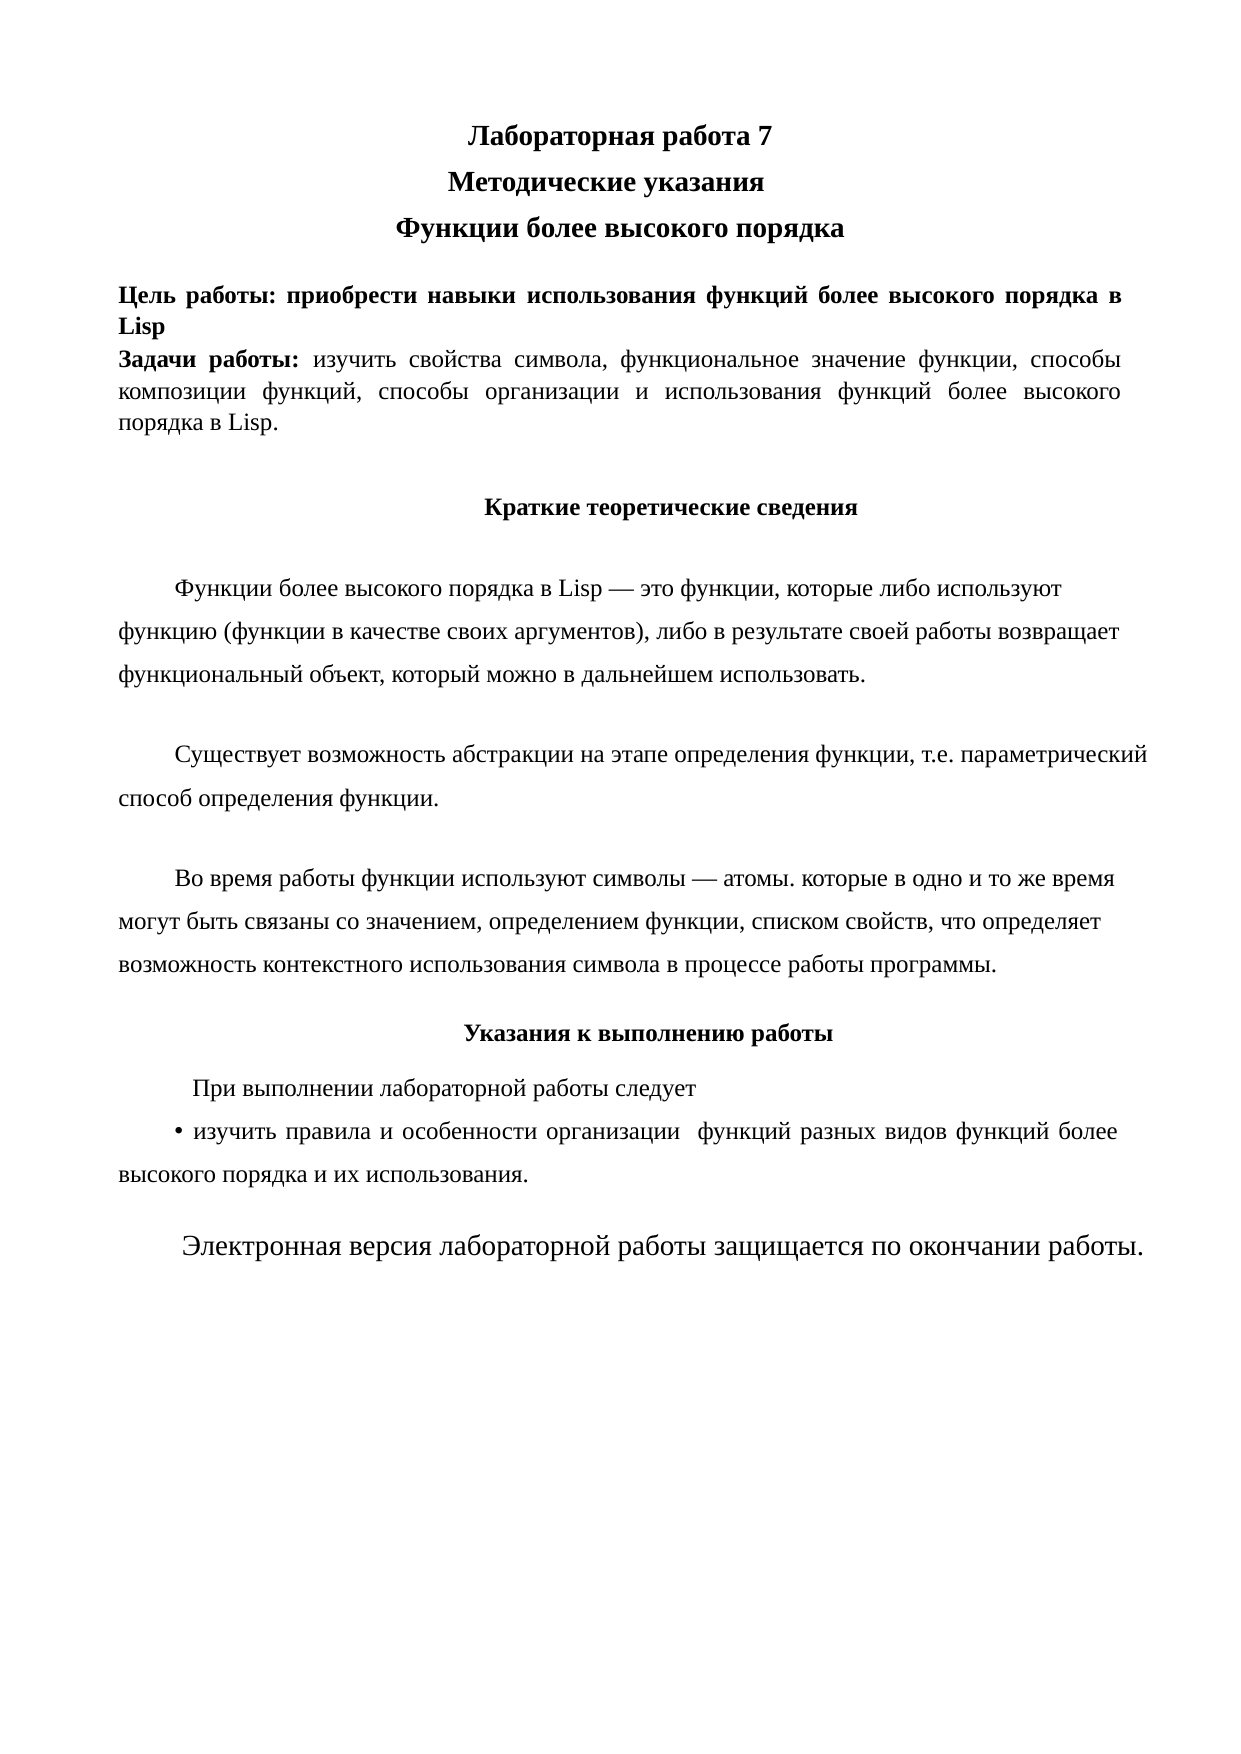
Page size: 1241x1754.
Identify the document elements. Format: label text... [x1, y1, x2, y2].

text Функции более высокого порядка [118, 210, 1122, 244]
text Краткие теоретические сведения [118, 492, 1168, 521]
text Указания к выполнению работы [118, 1018, 1122, 1046]
text Цель работы: приобрести навыки использования функций более высокого порядка в Lisp [118, 277, 1122, 340]
list изучить правила и особенности организации функций разных видов функций более высокого порядка и их использования. [118, 1116, 1119, 1188]
text Во время работы функции используют символы — атомы. которые в одно и то же время могут быть связаны со значением, определением функции, списком свойств, что определяет возможность контекстного использования символа в процессе работы программы. [118, 863, 1168, 978]
text Электронная версия лабораторной работы защищается по окончании работы. [118, 1228, 1168, 1261]
subtitle Методические указания [44, 164, 1168, 198]
text Задачи работы: изучить свойства символа, функциональное значение функции, способы композиции функций, способы организации и использования функций более высокого порядка в Lisp. [118, 340, 1122, 436]
text Существует возможность абстракции на этапе определения функции, т.е. параметрический способ определения функции. [118, 739, 1168, 811]
text Функции более высокого порядка в Lisp — это функции, которые либо используют функцию (функции в качестве своих аргументов), либо в результате своей работы возвращает функциональный объект, который можно в дальнейшем использовать. [118, 573, 1121, 688]
text При выполнении лабораторной работы следует [118, 1073, 1122, 1102]
text Лабораторная работа 7 [118, 118, 1122, 152]
